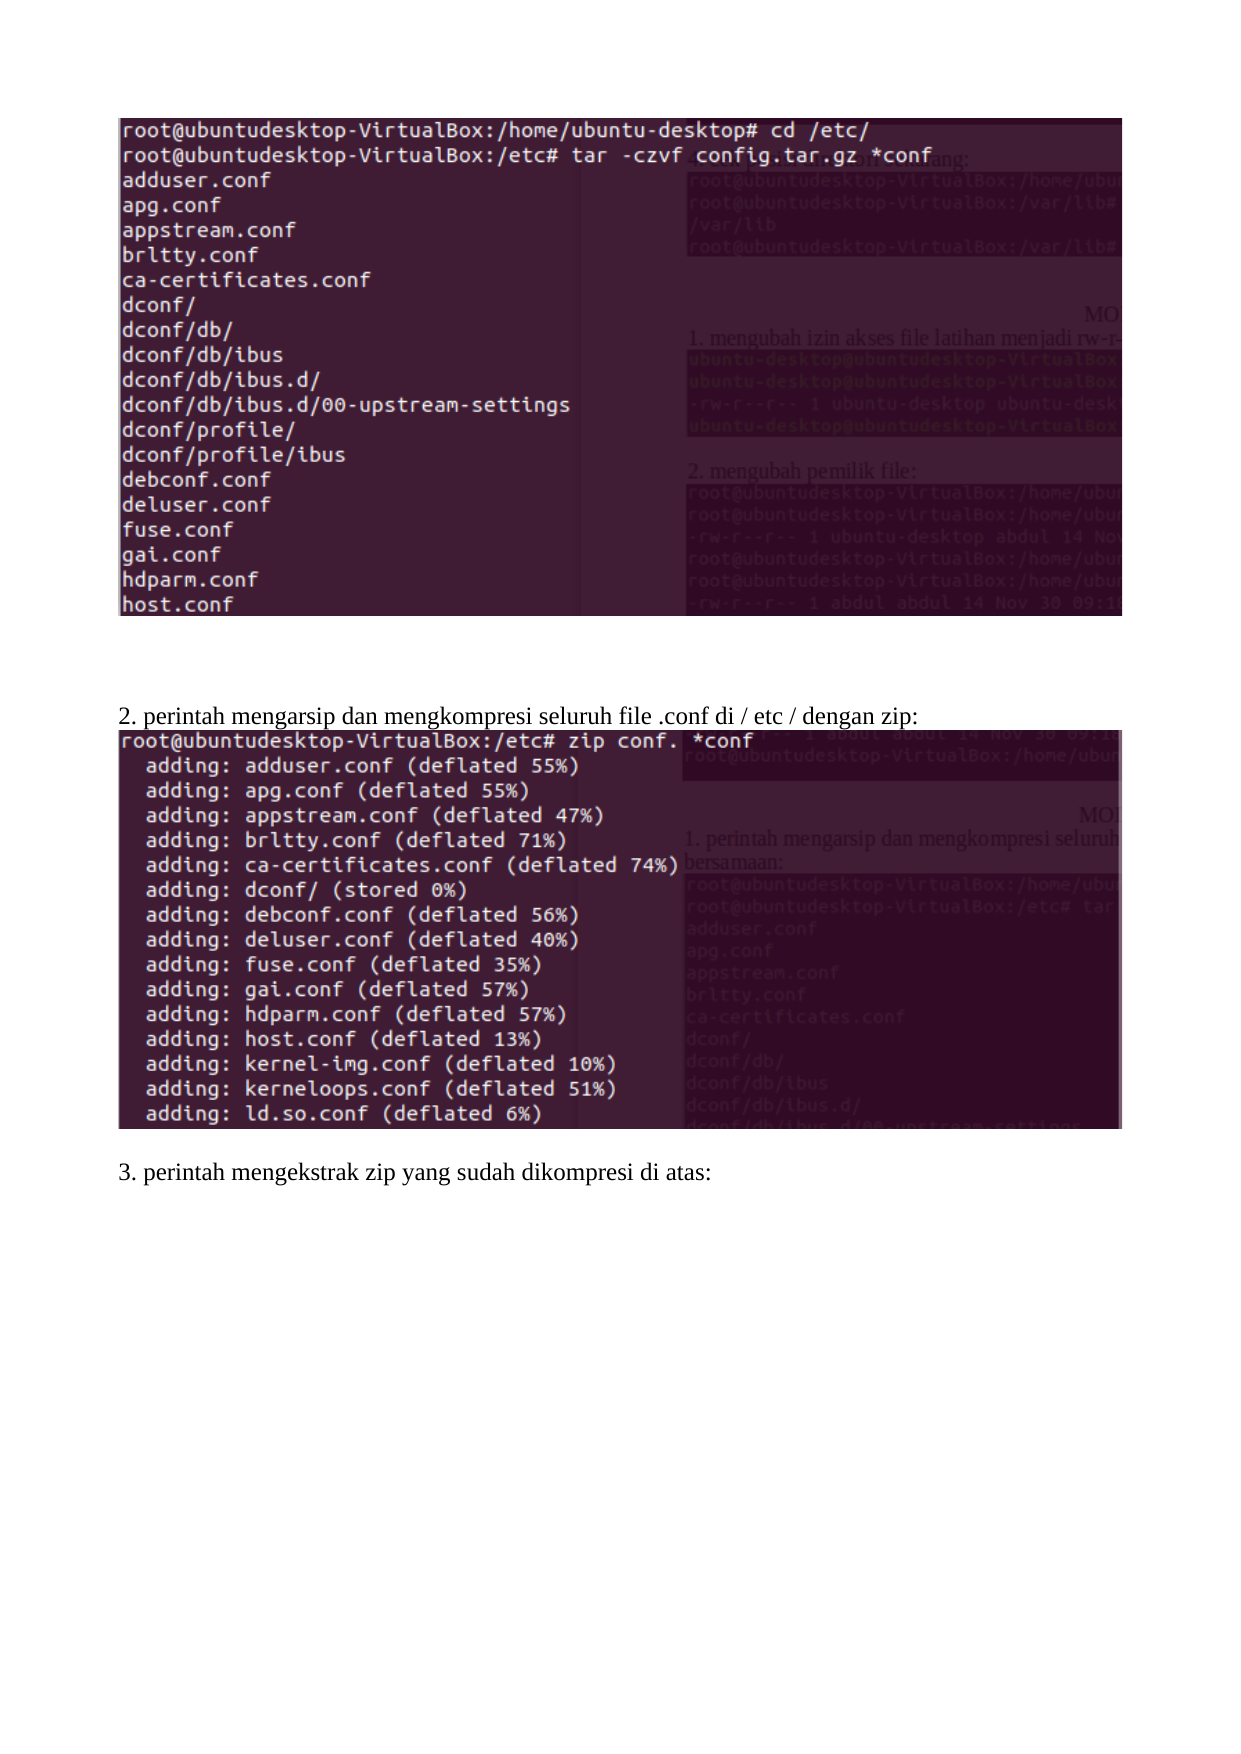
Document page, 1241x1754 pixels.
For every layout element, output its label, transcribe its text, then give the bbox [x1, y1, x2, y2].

picture [118, 730, 1123, 1129]
picture [118, 118, 1123, 616]
text 2. perintah mengarsip dan mengkompresi seluruh file .conf di / etc / dengan zip: [118, 701, 1122, 730]
text 3. perintah mengekstrak zip yang sudah dikompresi di atas: [118, 1157, 1122, 1186]
